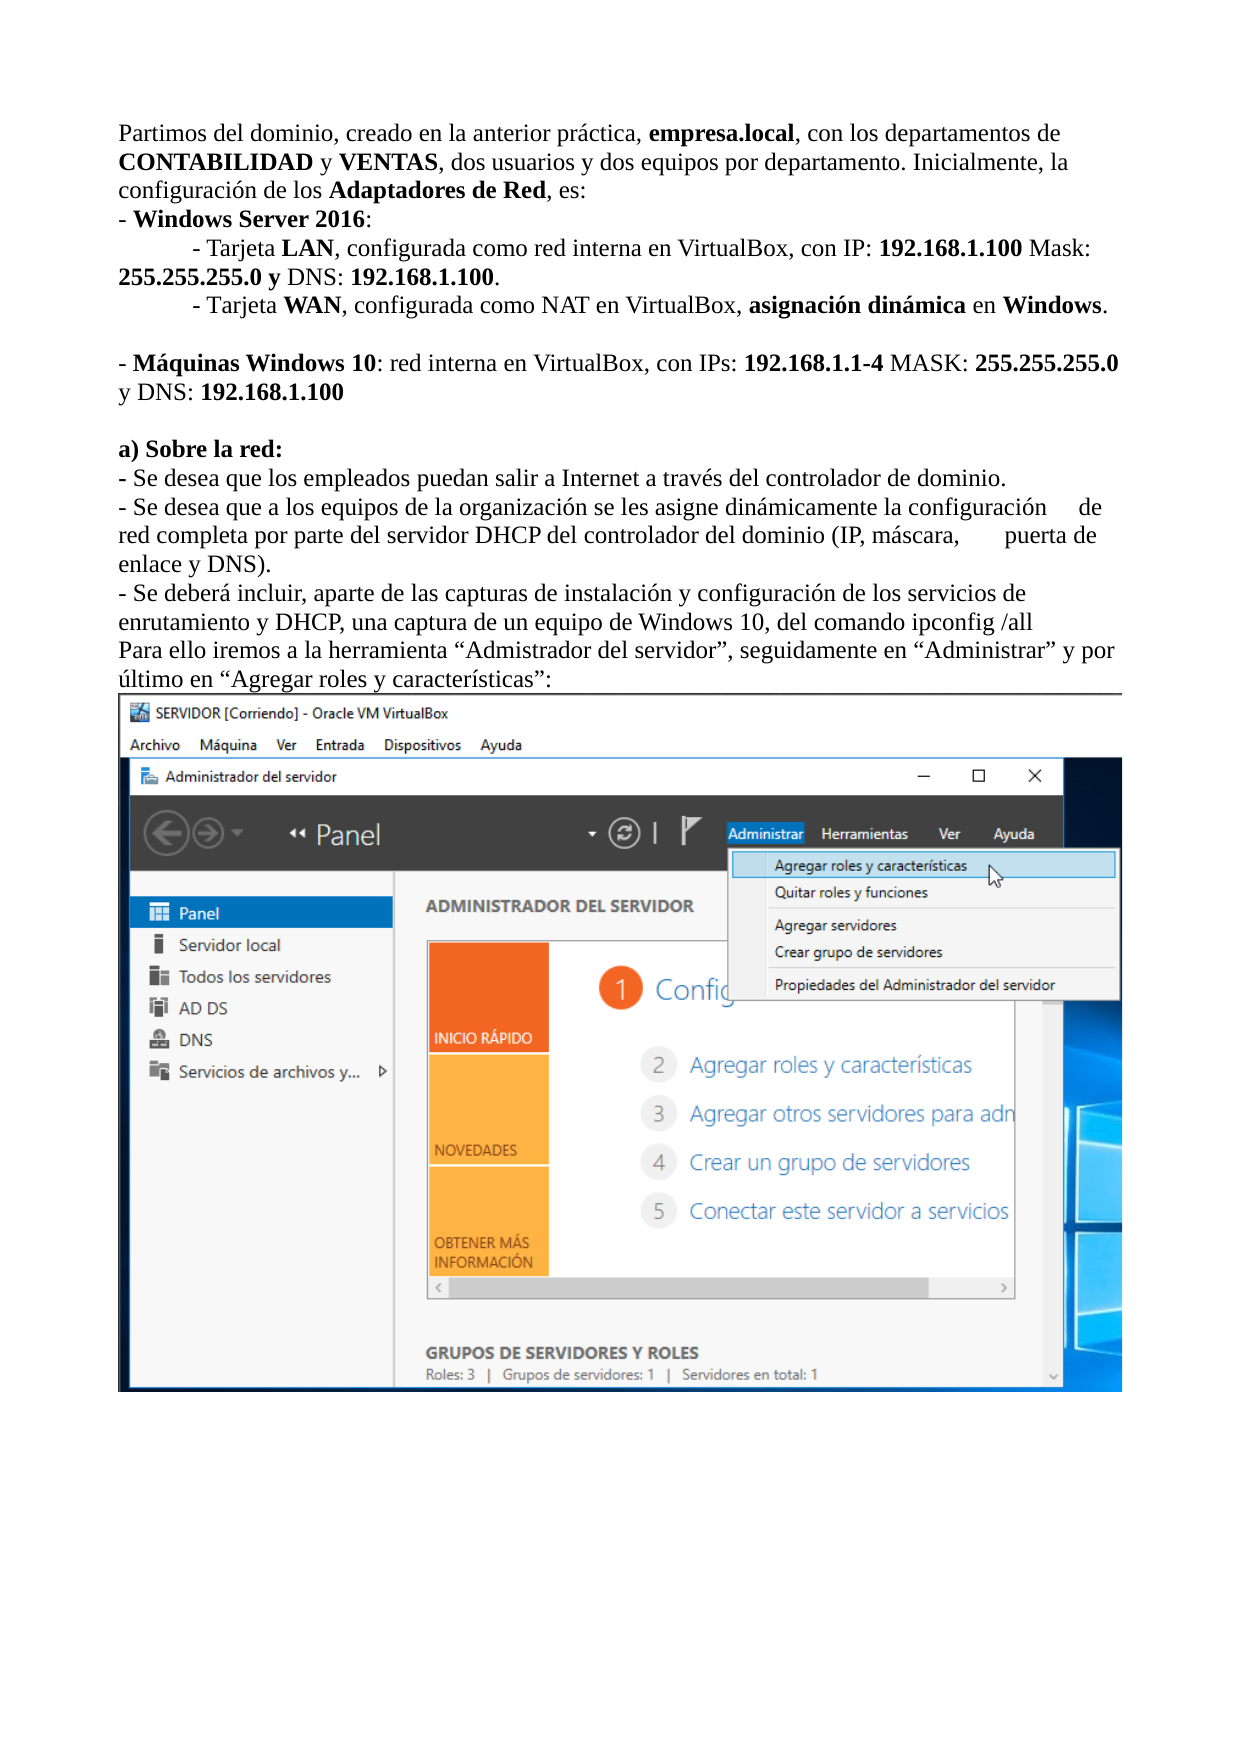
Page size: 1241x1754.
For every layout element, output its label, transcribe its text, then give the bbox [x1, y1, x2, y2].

text - Tarjeta LAN, configurada como red interna en VirtualBox, con IP: 192.168.1.100 Mask: 255.255.255.0 y DNS: 192.168.1.100. [118, 233, 1122, 291]
text - Windows Server 2016: [118, 204, 1122, 233]
text a) Sobre la red: [118, 434, 1122, 463]
text - Se desea que los empleados puedan salir a Internet a través del controlador de dominio. [118, 463, 1122, 492]
text - Máquinas Windows 10: red interna en VirtualBox, con IPs: 192.168.1.1-4 MASK: 255.255.255.0 y DNS: 192.168.1.100 [118, 348, 1122, 406]
text Partimos del dominio, creado en la anterior práctica, empresa.local, con los departamentos de CONTABILIDAD y VENTAS, dos usuarios y dos equipos por departamento. Inicialmente, la configuración de los Adaptadores de Red, es: [118, 118, 1122, 204]
picture [118, 693, 1123, 1392]
text - Se desea que a los equipos de la organización se les asigne dinámicamente la configuración de red completa por parte del servidor DHCP del controlador del dominio (IP, máscara, puerta de enlace y DNS). [118, 492, 1122, 578]
text - Tarjeta WAN, configurada como NAT en VirtualBox, asignación dinámica en Windows. [118, 291, 1122, 319]
text - Se deberá incluir, aparte de las capturas de instalación y configuración de los servicios de enrutamiento y DHCP, una captura de un equipo de Windows 10, del comando ipconfig /all [118, 578, 1122, 636]
text Para ello iremos a la herramienta “Admistrador del servidor”, seguidamente en “Administrar” y por último en “Agregar roles y características”: [118, 636, 1122, 693]
